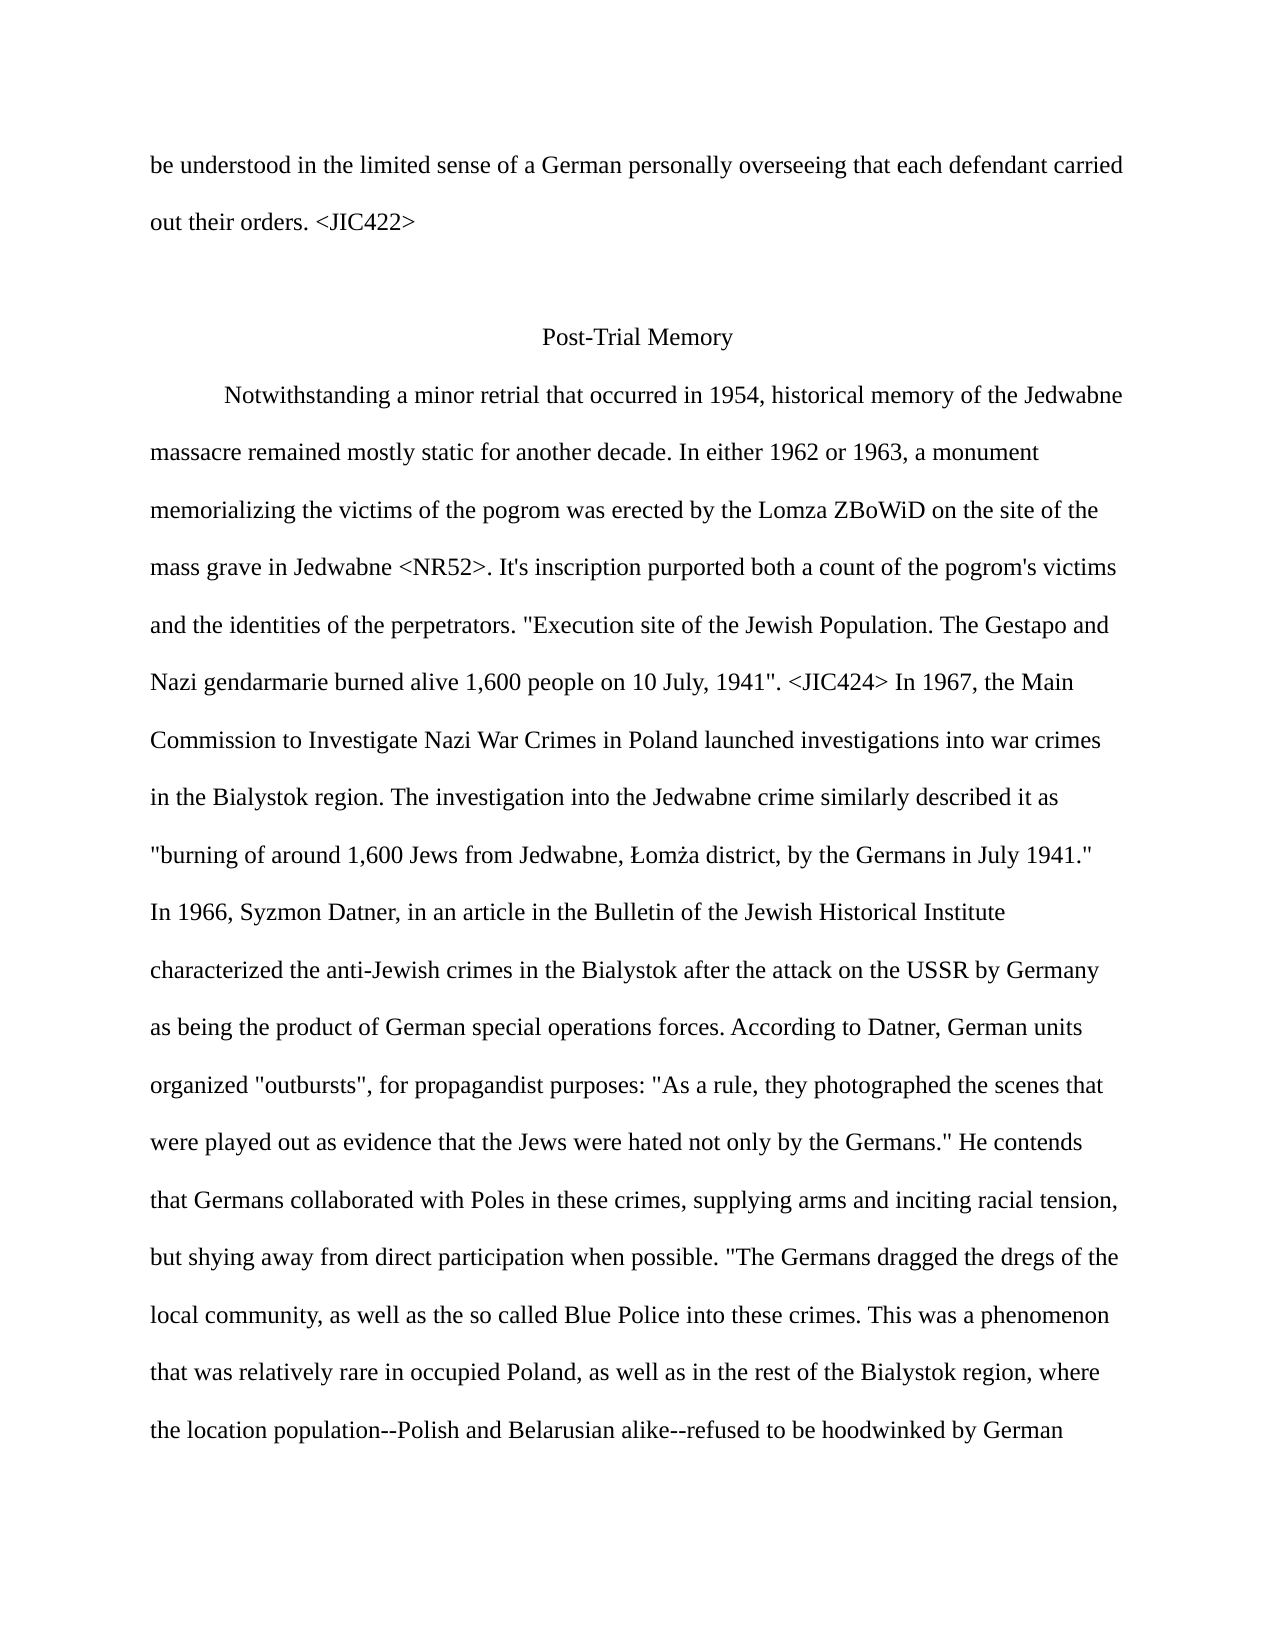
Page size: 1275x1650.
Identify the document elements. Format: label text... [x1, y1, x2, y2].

text In 1966, Syzmon Datner, in an article in the Bulletin of the Jewish Historical Institute characterized the anti-Jewish crimes in the Bialystok after the attack on the USSR by Germany as being the product of German special operations forces. According to Datner, German units organized "outbursts", for propagandist purposes: "As a rule, they photographed the scenes that were played out as evidence that the Jews were hated not only by the Germans." He contends that Germans collaborated with Poles in these crimes, supplying arms and inciting racial tension, but shying away from direct participation when possible. "The Germans dragged the dregs of the local community, as well as the so called Blue Police into these crimes. This was a phenomenon that was relatively rare in occupied Poland, as well as in the rest of the Bialystok region, where the location population--Polish and Belarusian alike--refused to be hoodwinked by German [150, 897, 1125, 1444]
text Post-Trial Memory [150, 322, 1125, 351]
text be understood in the limited sense of a German personally overseeing that each defendant carried out their orders. <JIC422> [150, 150, 1125, 236]
text Notwithstanding a minor retrial that occurred in 1954, historical memory of the Jedwabne massacre remained mostly static for another decade. In either 1962 or 1963, a monument memorializing the victims of the pogrom was erected by the Lomza ZBoWiD on the site of the mass grave in Jedwabne <NR52>. It's inscription purported both a count of the pogrom's victims and the identities of the perpetrators. "Execution site of the Jewish Population. The Gestapo and Nazi gendarmarie burned alive 1,600 people on 10 July, 1941". <JIC424> In 1967, the Main Commission to Investigate Nazi War Crimes in Poland launched investigations into war crimes in the Bialystok region. The investigation into the Jedwabne crime similarly described it as "burning of around 1,600 Jews from Jedwabne, Łomża district, by the Germans in July 1941." [150, 380, 1125, 869]
